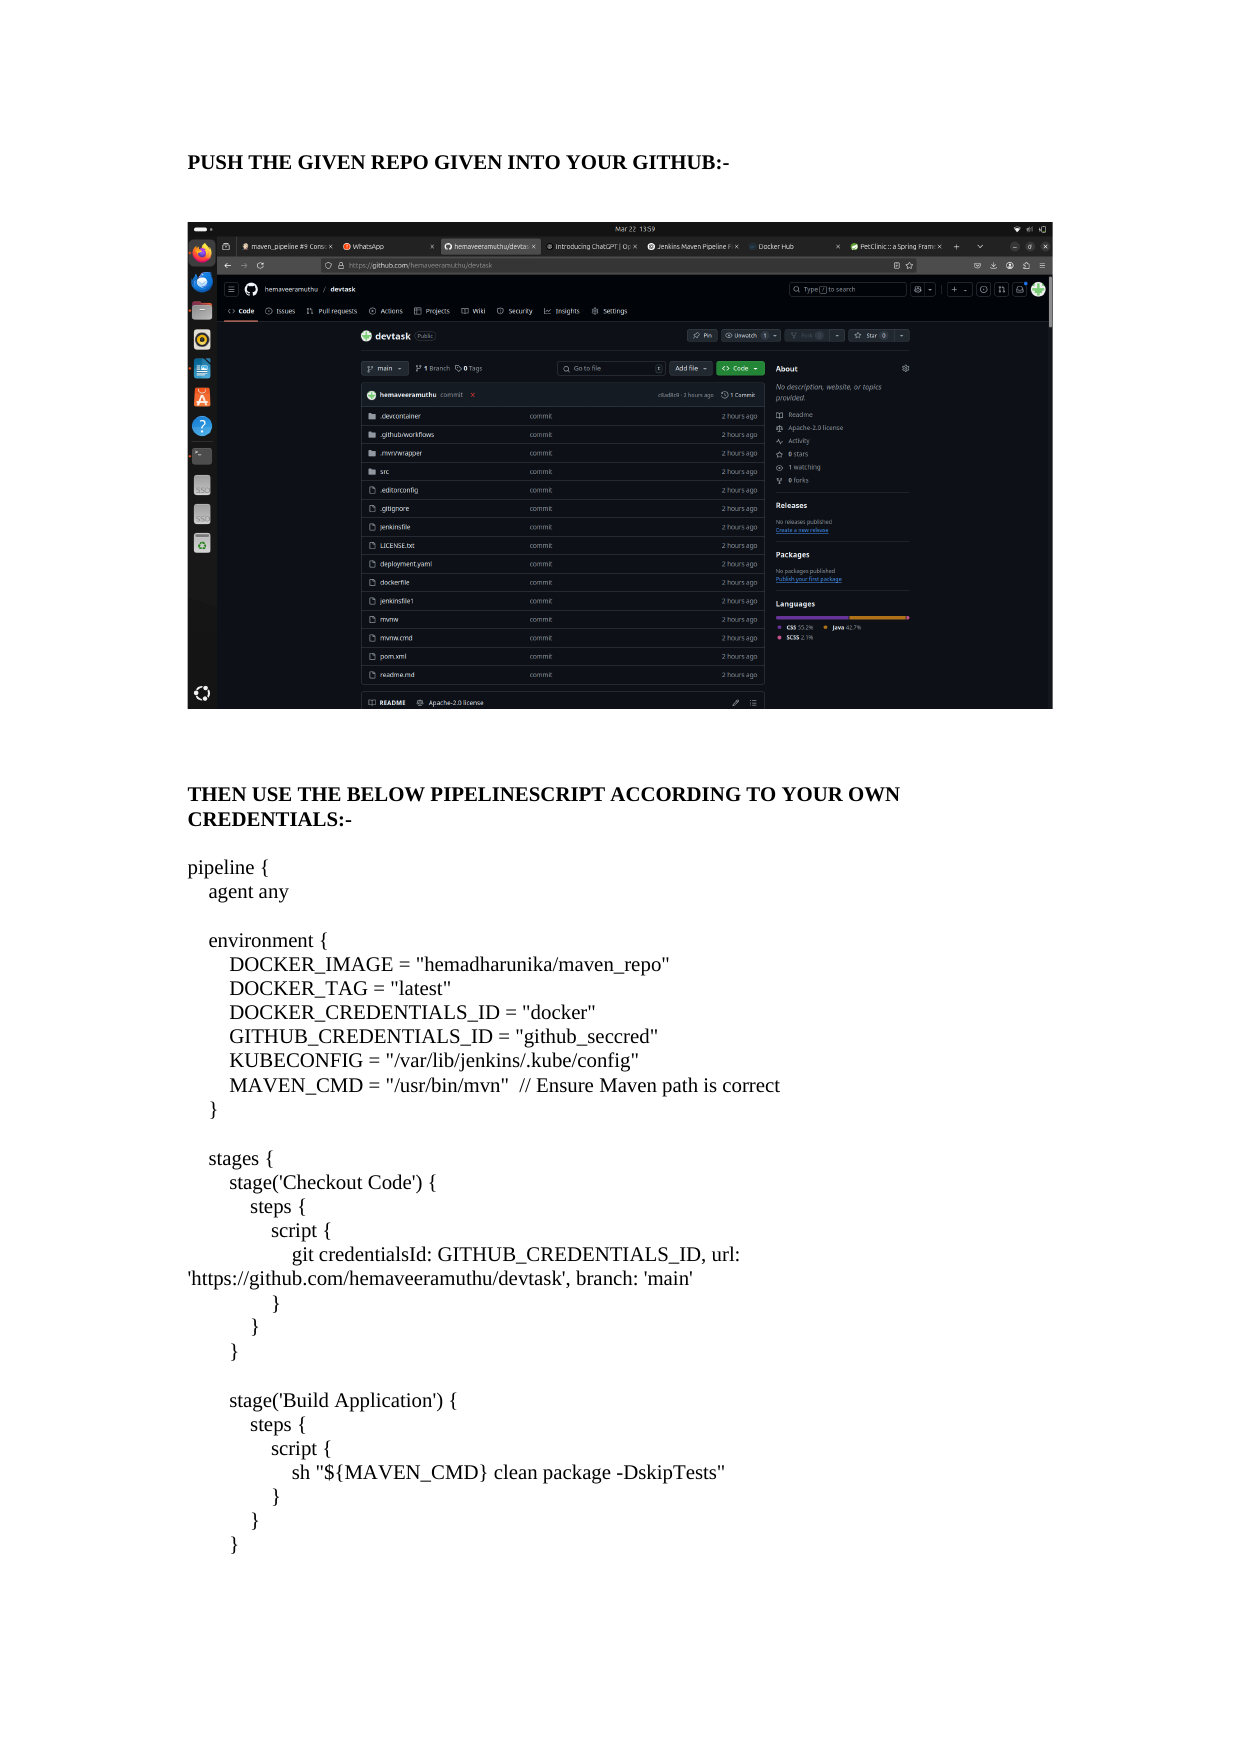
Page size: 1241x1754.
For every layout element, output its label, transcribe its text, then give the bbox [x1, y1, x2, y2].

text steps { [187, 1412, 1053, 1436]
text } [187, 1338, 1053, 1363]
text sh "${MAVEN_CMD} clean package -DskipTests" [187, 1460, 1053, 1484]
text GITHUB_CREDENTIALS_ID = "github_seccred" [187, 1024, 1053, 1048]
text stage('Build Application') { [187, 1388, 1053, 1412]
text stage('Checkout Code') { [187, 1170, 1053, 1194]
text } [187, 1314, 1053, 1338]
text stages { [187, 1146, 1053, 1170]
text agent any [187, 879, 1053, 903]
text } [187, 1484, 1053, 1508]
picture [187, 222, 1053, 709]
text PUSH THE GIVEN REPO GIVEN INTO YOUR GITHUB:- [187, 150, 1053, 174]
text git credentialsId: GITHUB_CREDENTIALS_ID, url: 'https://github.com/hemaveeramuthu/devtask', branch: 'main' [187, 1242, 1053, 1290]
text } [187, 1290, 1053, 1314]
text } [187, 1097, 1053, 1121]
text DOCKER_TAG = "latest" [187, 976, 1053, 1000]
text environment { [187, 928, 1053, 952]
text script { [187, 1218, 1053, 1242]
text DOCKER_IMAGE = "hemadharunika/maven_repo" [187, 952, 1053, 976]
text THEN USE THE BELOW PIPELINESCRIPT ACCORDING TO YOUR OWN CREDENTIALS:- [187, 782, 1053, 831]
text DOCKER_CREDENTIALS_ID = "docker" [187, 1000, 1053, 1024]
text } [187, 1508, 1053, 1532]
text } [187, 1532, 1053, 1556]
text script { [187, 1436, 1053, 1460]
text pipeline { [187, 854, 1053, 879]
text MAVEN_CMD = "/usr/bin/mvn" // Ensure Maven path is correct [187, 1072, 1053, 1097]
text KUBECONFIG = "/var/lib/jenkins/.kube/config" [187, 1048, 1053, 1072]
text steps { [187, 1194, 1053, 1218]
